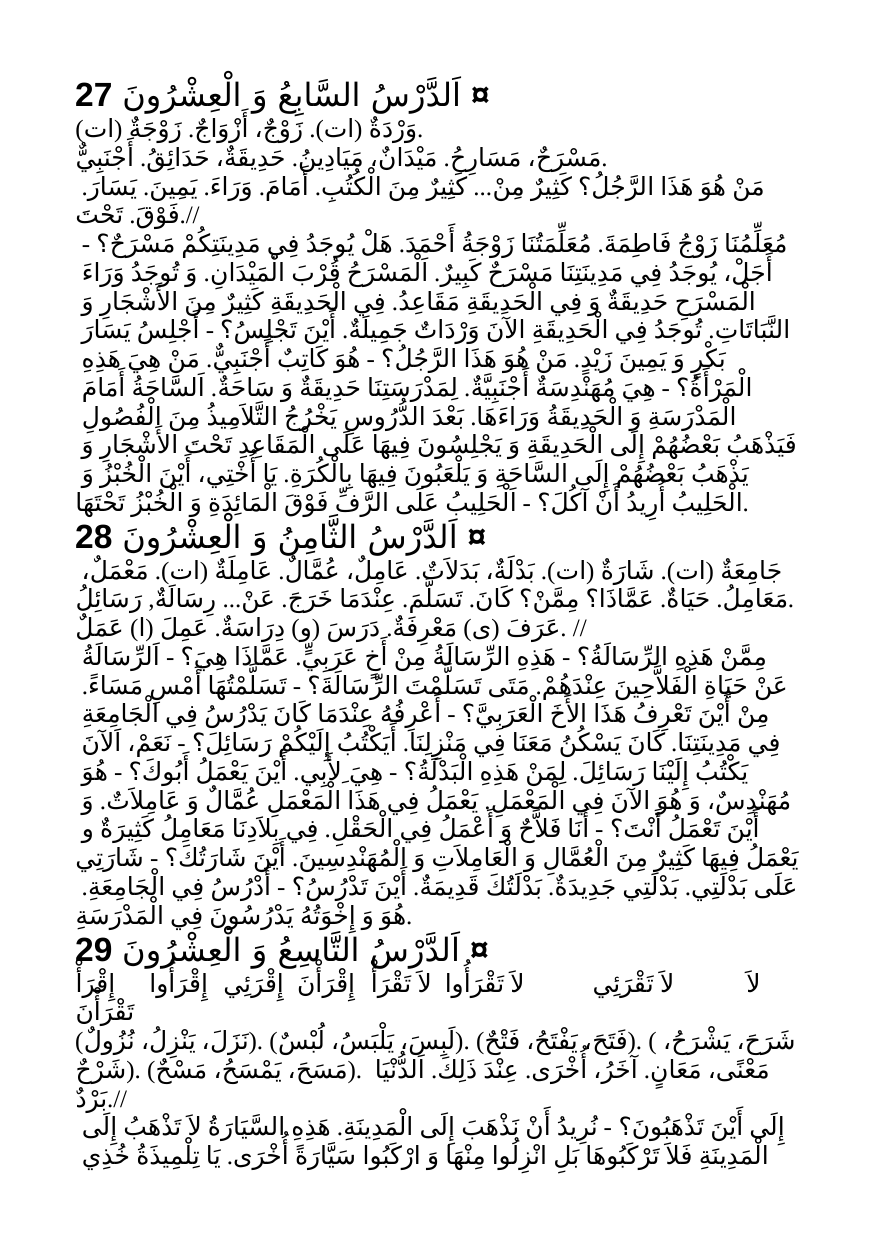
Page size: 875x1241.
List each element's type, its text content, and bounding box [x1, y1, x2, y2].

text مُعَلِّمُنَا زَوْجُ فَاطِمَةَ. مُعَلِّمَتُنَا زَوْجَةُ أَحْمَدَ. هَلْ يُوجَدُ فِي مَدِينَتِكُمْ مَسْرَحٌ؟ - أَجَلْ، يُوجَدُ فِي مَدِينَتِنَا مَسْرَحٌ كَبِيرٌ. اَلْمَسْرَحُ قُرْبَ الْمَيْدَانِ. وَ تُوجَدُ وَرَاءَ الْمَسْرَحِ حَدِيقَةٌ وَ فِي الْحَدِيقَةِ مَقَاعِدُ. فِي الْحَدِيقَةِ كَثِيرٌ مِنَ الأَشْجَارِ وَ النَّبَاتَاتِ. تُوجَدُ فِي الْحَدِيقَةِ الآنَ وَرْدَاتٌ جَمِيلَةٌ. أَيْنَ تَجْلِسُ؟ - أَجْلِسُ يَسَارَ بَكْرٍ وَ يَمِينَ زَيْدٍ. مَنْ هُوَ هَذَا الرَّجُلُ؟ - هُوَ كَاتِبٌ أَجْنَبِيٌّ. مَنْ هِيَ هَذِهِ الْمَرْأَةُ؟ - هِيَ مُهَنْدِسَةٌ أَجْنَبِيَّةٌ. لِمَدْرَسَتِنَا حَدِيقَةٌ وَ سَاحَةٌ. اَلسَّاحَةُ أَمَامَ الْمَدْرَسَةِ وَ الْحَدِيقَةُ وَرَاءَهَا. بَعْدَ الدُّرُوسِ يَخْرُجُ التَّلاَمِيذُ مِنَ الْفُصُولِ فَيَذْهَبُ بَعْضُهُمْ إِلَى الْحَدِيقَةِ وَ يَجْلِسُونَ فِيهَا عَلَى الْمَقَاعِدِ تَحْتَ الأَشْجَارِ وَ يَذْهَبُ بَعْضُهُمْ إِلَى السَّاحَةِ وَ يَلْعَبُونَ فِيهَا بِالْكُرَةِ. يَا أُخْتِي، أَيْنَ الْخُبْزُ وَ الْحَلِيبُ أُرِيدُ أَنْ آكُلَ؟ - اَلْحَلِيبُ عَلَى الرَّفِّ فَوْقَ الْمَائِدَةِ وَ الْخُبْزُ تَحْتَهَا. [75, 75, 799, 305]
subtitle 28 اَلدَّرْسُ الثَّامِنُ وَ الْعِشْرُونَ ¤ [75, 305, 799, 334]
text إِقْرَأْ إِقْرَأُوا إِقْرَئِي إِقْرَأْنَ لاَ تَقْرَأْ لاَ تَقْرَأُوا لاَ تَقْرَئِي لاَ تَقْرَأْنَ [75, 736, 799, 794]
subtitle 29 اَلدَّرْسُ التَّاسِعُ وَ الْعِشْرُونَ ¤ [75, 707, 799, 736]
text عَرَفَ (ى) مَعْرِفَةٌ. دَرَسَ (و) دِرَاسَةٌ. عَمِلَ (ا) عَمَلٌ. // [75, 391, 799, 420]
text مِمَّنْ هَذِهِ الرِّسَالَةُ؟ - هَذِهِ الرِّسَالَةُ مِنْ أَخٍ عَرَبِيٍّ. عَمَّاذَا هِيَ؟ - اَلرِّسَالَةُ عَنْ حَيَاةِ الْفَلاَّحِينَ عِنْدَهُمْ. مَتَى تَسَلَّمْتَ الرِّسَالَةَ؟ - تَسَلَّمْتُهَا أَمْسِ مَسَاءً. مِنْ أَيْنَ تَعْرِفُ هَذَا الأَخَ الْعَرَبِيَّ؟ - أَعْرِفُهُ عِنْدَمَا كَانَ يَدْرُسُ فِي الْجَامِعَةِ فِي مَدِينَتِنَا. كَانَ يَسْكُنُ مَعَنَا فِي مَنْزِلِنَا. أَيَكْتُبُ إِلَيْكُمْ رَسَائِلَ؟ - نَعَمْ، اَلآنَ يَكْتُبُ إِلَيْنَا رَسَائِلَ. لِمَنْ هَذِهِ الْبَدْلَةُ؟ - هِيَ ِلأَبِي. أَيْنَ يَعْمَلُ أَبُوكَ؟ - هُوَ مُهَنْدِسٌ، وَ هُوَ الآنَ فِي الْمَعْمَلِ. يَعْمَلُ فِي هَذَا الْمَعْمَلِ عُمَّالٌ وَ عَامِلاَتٌ. وَ أَيْنَ تَعْمَلُ أَنْتَ؟ - أَنَا فَلاَّحٌ وَ أَعْمَلُ فِي الْحَقْلِ. فِي بِلاَدِنَا مَعَامِلُ كَثِيرَةٌ و يَعْمَلُ فِيهَا كَثِيرٌ مِنَ الْعُمَّالِ وَ الْعَامِلاَتِ وَ الْمُهَنْدِسِينَ. أَيْنَ شَارَتُكَ؟ - شَارَتِي عَلَى بَدْلَتِي. بَدْلَتِي جَدِيدَةٌ. بَدْلَتُكَ قَدِيمَةٌ. أَيْنَ تَدْرُسُ؟ - أَدْرُسُ فِي الْجَامِعَةِ. هُوَ وَ إِخْوَتُهُ يَدْرُسُونَ فِي الْمَدْرَسَةِ. [75, 420, 799, 707]
text إِلَى أَيْنَ تَذْهَبُونَ؟ - نُرِيدُ أَنْ نَذْهَبَ إِلَى الْمَدِينَةِ. هَذِهِ السَّيَارَةُ لاَ تَذْهَبُ إِلَى الْمَدِينَةِ فَلاَ تَرْكَبُوهَا بَلِ انْزِلُوا مِنْهَا وَ ارْكَبُوا سَيَّارَةً أُخْرَى. يَا تِلْمِيذَةُ خُذِي الْمِمْسَحَةَ وَ امْسَحِي اللَّوْحَ بِهَا ثُمَّ اكْتُبِي عَلَيْهِ هَذِهِ الْكَلِمَاتِ الْعَرَبِيَّةَ ثُمَّ اشْرَحِي لَنَا مَعَانِيَهَا. اَلدُّنْيَا بَرْدٌ اليَوْمَ لاَ تَفْتَحُوا الْنَّوَافِذَ وَ لاَ تَفْتَحُوا الأَبْوَابَ. مَنْ فَتَحَ الْبَابَ؟ مَنْ لَبِسَ بَدْلَتِي؟ مَنْ يَشْرَحُ مِنْكُمْ لِي دَرْسَ الْيَوْمِ؟ يَا وَلَدُ لاَ تَلْعَبْ فِي الْحُجْرَةِ. يَا أَوْلاَدُ لاَ تَلْعَبُوا فِي الْحُجْرَةِ. يَا بِنْتُ لاَ تَلْعَبِي فِي الْحُجْرَةِ بَلِ اخْرُجِي إِلَى السَّاحَةِ وَ الْعَبِي فِيهَا. يَا بَنَاتُ لاَ تَلْعَبْنَ فِي الْحُجْرَةِ بَلِ اخْرُجْنَ إِلىَ السَّاحَةِ وَ الْعَبْنَ فِيهَا. لاَ تَأْخُذْ هَذَا الْكِتَابَ بَلْ خُذْ كِتَابًا آخَرَ. أَتُرِيدُ هَذِهِ الْمَجَلَّةَ؟ - لاَ، بَلْ أُرِيدُ مَجَلَّةً أُخْرَى. أَهَذَا مُعَلِّمُكُمْ؟ - لاَ، بَلْ مُعَلِّمُنَا رَجُلٌ آخَرُ. هَلْ كُنْتَ قُرْبَ السَّيَّارَةِ عِنْدَمَا نَزَلَ مِنْهَا الأُسْتَاذُ؟ - نَعَمْ، كُنْتُ قُرْبَهَا عِنْدَ ذَلِكَ وَ نَزَلَ مَعَهُ مِنْهَا رَجُلٌ آخَرُ. [75, 880, 799, 1167]
text جَامِعَةٌ (ات). شَارَةٌ (ات). بَدْلَةٌ، بَدَلاَتٌ. عَامِلٌ، عُمَّالٌ. عَامِلَةٌ (ات). مَعْمَلٌ، مَعَامِلُ. حَيَاةٌ. عَمَّاذَا؟ مِمَّنْ؟ كَانَ. تَسَلَّمَ. عِنْدَمَا خَرَجَ. عَنْ... رِسَالَةٌ, رَسَائِلُ. [75, 334, 799, 391]
text (نَزَلَ، يَنْزِلُ، نُزُولٌ). (لَبِسَ، يَلْبَسُ، لُبْسٌ). (فَتَحَ، يَفْتَحُ، فَتْحٌ). (شَرَحَ، يَشْرَحُ، شَرْحٌ). (مَسَحَ، يَمْسَحُ، مَسْحٌ). مَعْنًى، مَعَانٍ. آخَرُ، أُخْرَى. عِنْدَ ذَلِكَ. اَلدُّنْيَا بَرْدٌ.// [75, 794, 799, 880]
